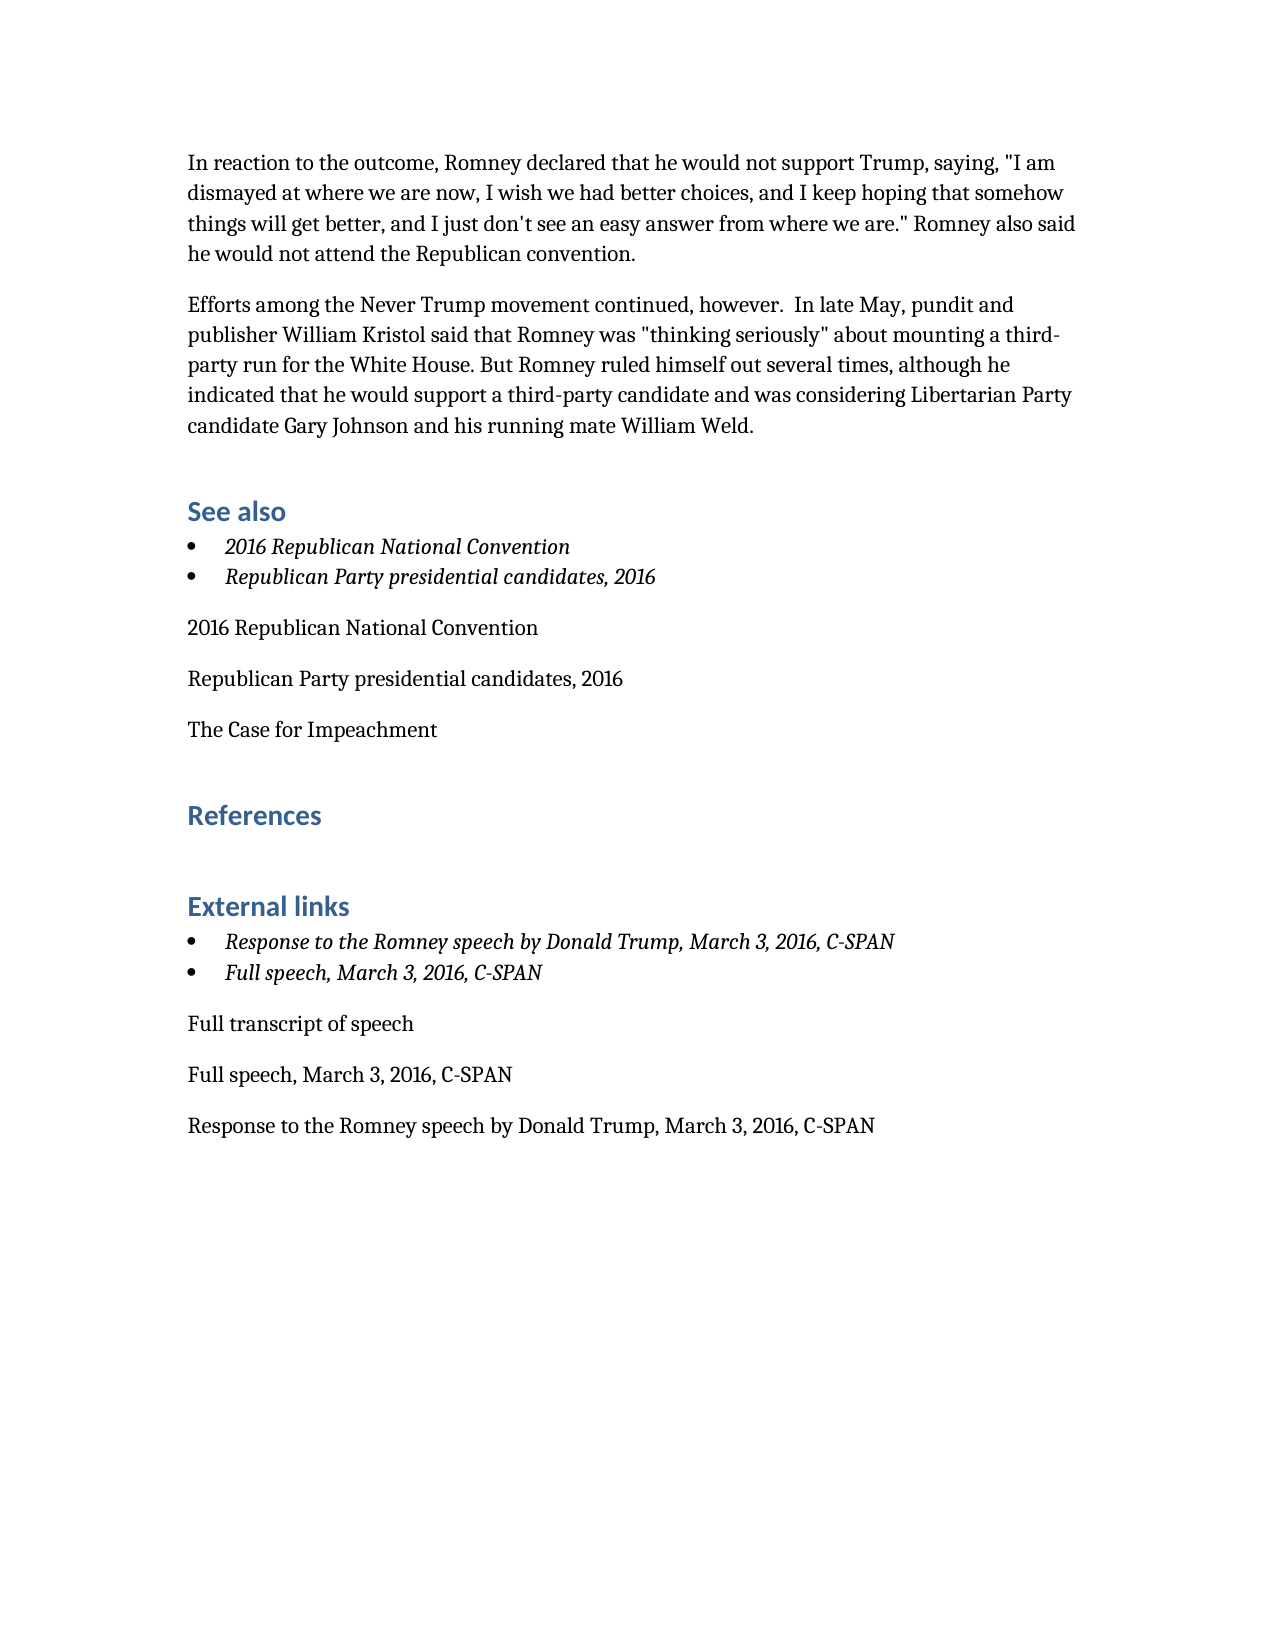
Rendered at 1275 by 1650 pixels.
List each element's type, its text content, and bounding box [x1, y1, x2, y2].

subtitle External links [187, 888, 1087, 924]
text Efforts among the Never Trump movement continued, however. In late May, pundit and publisher William Kristol said that Romney was "thinking seriously" about mounting a third-party run for the White House. But Romney ruled himself out several times, although he indicated that he would support a third-party candidate and was considering Libertarian Party candidate Gary Johnson and his running mate William Weld. [187, 292, 1087, 439]
text Full speech, March 3, 2016, C-SPAN [187, 1061, 1087, 1088]
text 2016 Republican National Convention [187, 615, 1087, 641]
text Full transcript of speech [187, 1010, 1087, 1037]
list Response to the Romney speech by Donald Trump, March 3, 2016, C-SPAN [187, 929, 1087, 955]
text Response to the Romney speech by Donald Trump, March 3, 2016, C-SPAN [187, 1112, 1087, 1139]
list Republican Party presidential candidates, 2016 [187, 564, 1087, 590]
text In reaction to the outcome, Romney declared that he would not support Trump, saying, "I am dismayed at where we are now, I wish we had better choices, and I keep hoping that somehow things will get better, and I just don't see an easy answer from where we are." Romney also said he would not attend the Republican convention. [187, 150, 1087, 267]
list Full speech, March 3, 2016, C-SPAN [187, 959, 1087, 986]
subtitle See also [187, 493, 1087, 528]
text The Case for Impeachment [187, 717, 1087, 743]
text Republican Party presidential candidates, 2016 [187, 666, 1087, 692]
subtitle References [187, 797, 1087, 833]
list 2016 Republican National Convention [187, 534, 1087, 560]
